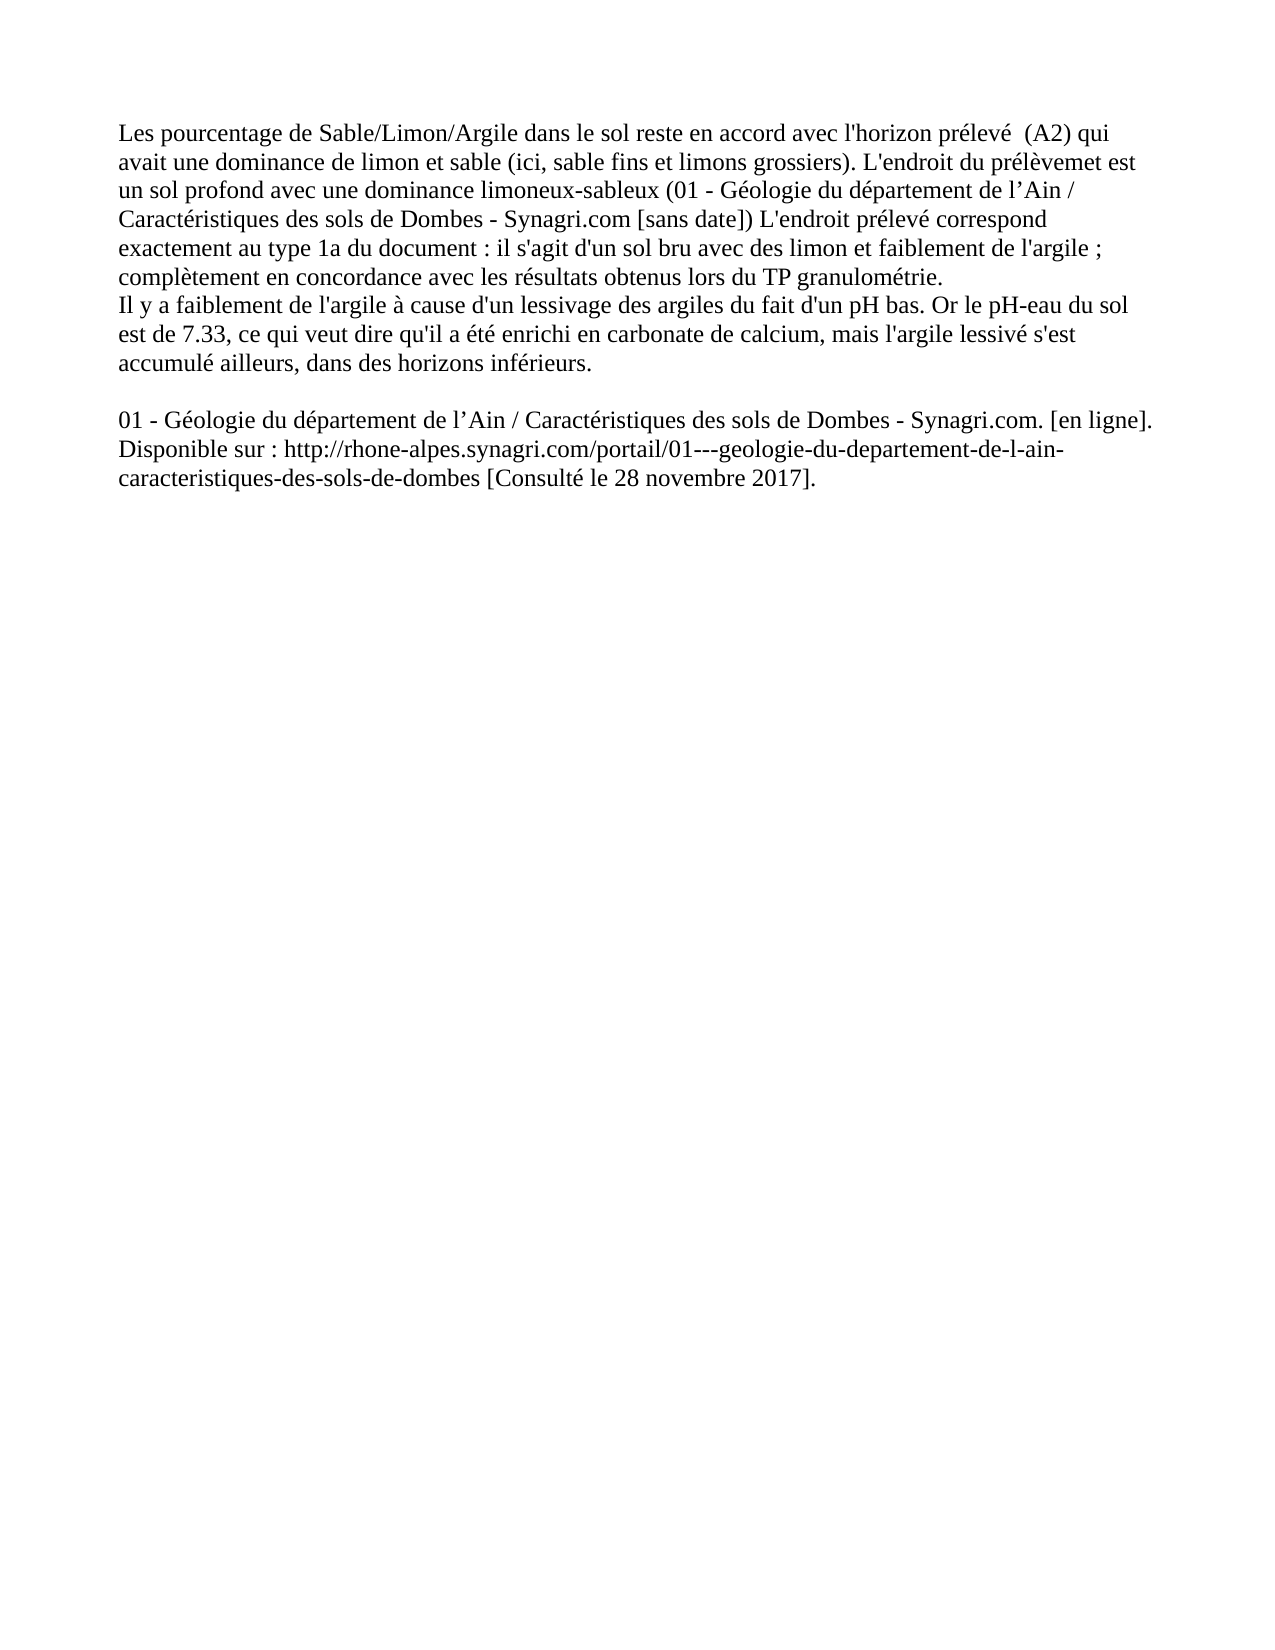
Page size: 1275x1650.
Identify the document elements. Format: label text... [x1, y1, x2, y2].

text 01 - Géologie du département de l’Ain / Caractéristiques des sols de Dombes - Synagri.com. [en ligne]. Disponible sur : http://rhone-alpes.synagri.com/portail/01---geologie-du-departement-de-l-ain-caracteristiques-des-sols-de-dombes [Consulté le 28 novembre 2017]. [118, 406, 1157, 492]
text Il y a faiblement de l'argile à cause d'un lessivage des argiles du fait d'un pH bas. Or le pH-eau du sol est de 7.33, ce qui veut dire qu'il a été enrichi en carbonate de calcium, mais l'argile lessivé s'est accumulé ailleurs, dans des horizons inférieurs. [118, 291, 1157, 377]
text Les pourcentage de Sable/Limon/Argile dans le sol reste en accord avec l'horizon prélevé (A2) qui avait une dominance de limon et sable (ici, sable fins et limons grossiers). L'endroit du prélèvemet est un sol profond avec une dominance limoneux-sableux (01 - Géologie du département de l’Ain / Caractéristiques des sols de Dombes - Synagri.com [sans date]) L'endroit prélevé correspond exactement au type 1a du document : il s'agit d'un sol bru avec des limon et faiblement de l'argile ; complètement en concordance avec les résultats obtenus lors du TP granulométrie. [118, 118, 1157, 291]
